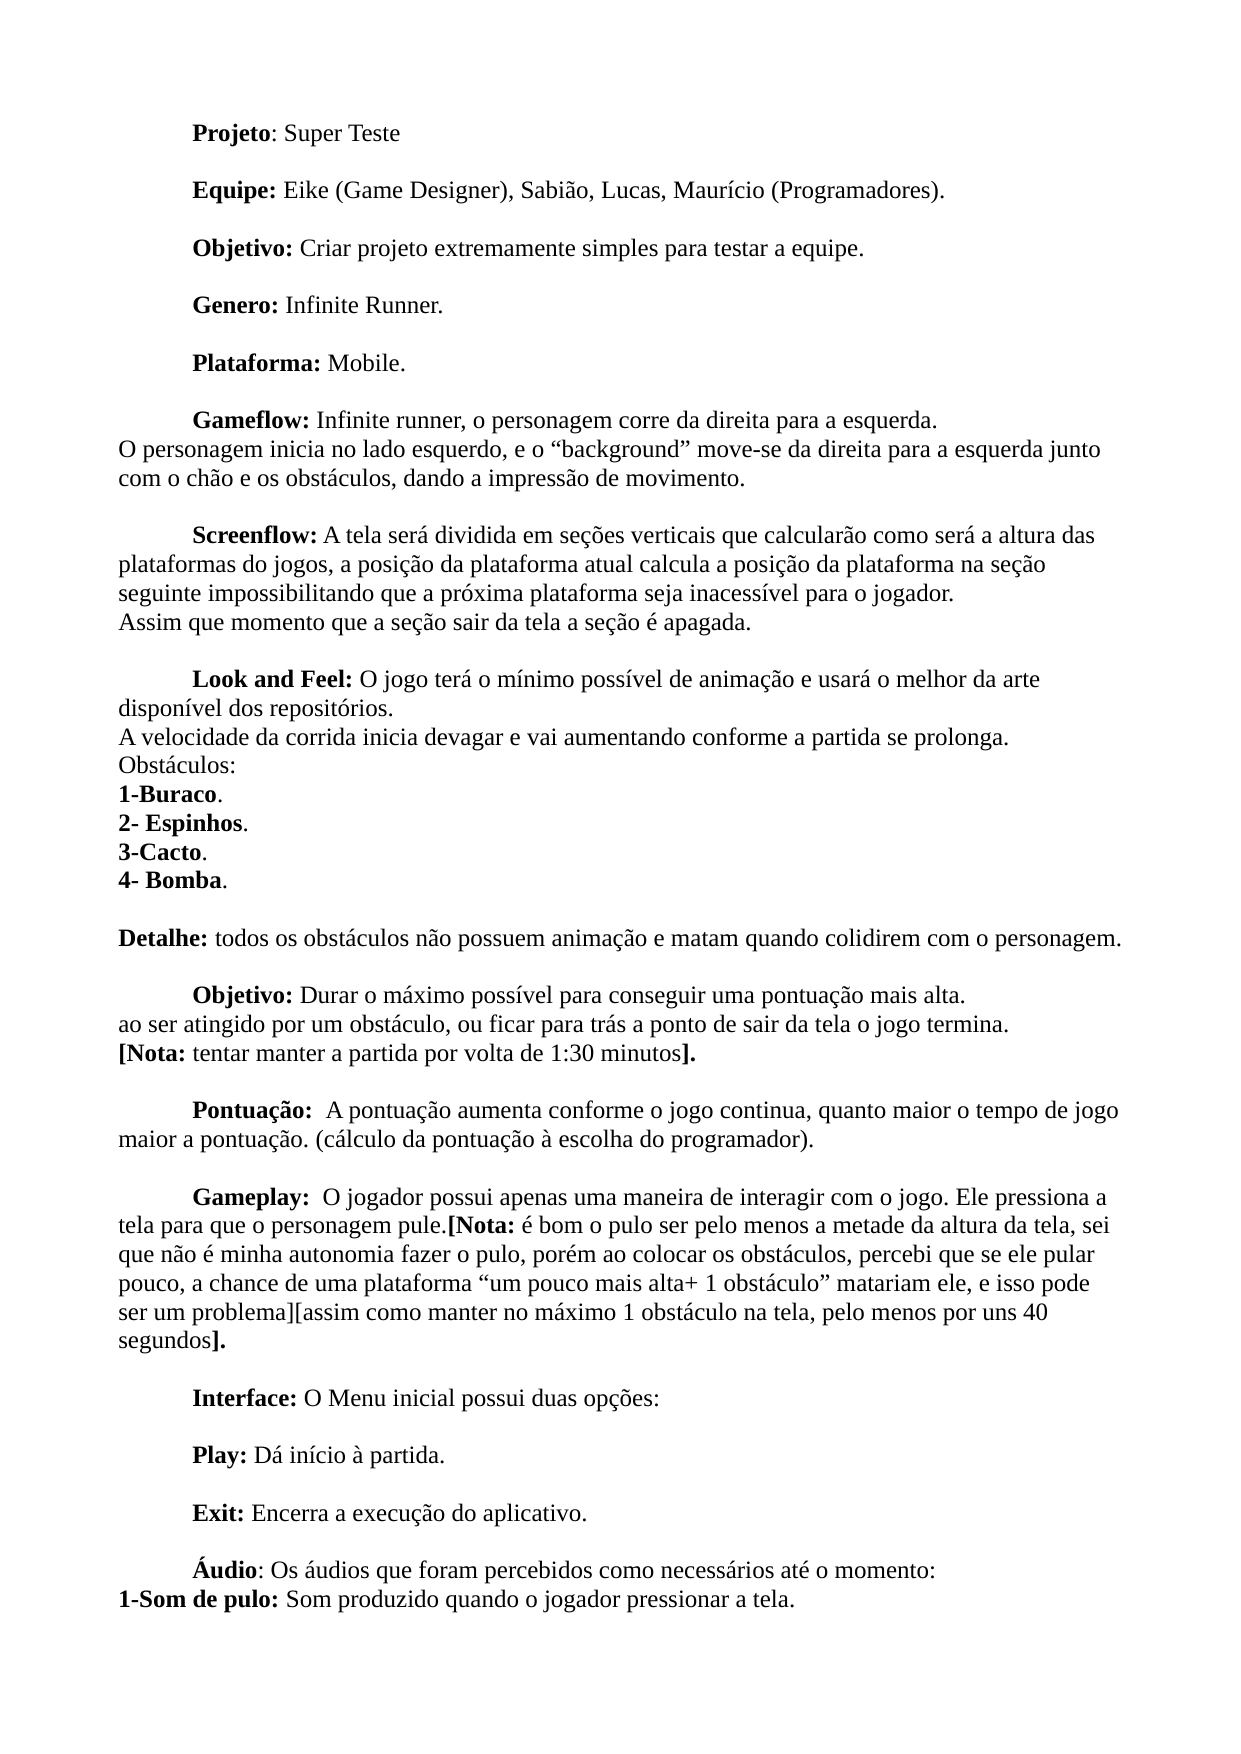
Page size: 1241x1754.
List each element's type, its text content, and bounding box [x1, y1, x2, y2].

text [Nota: tentar manter a partida por volta de 1:30 minutos]. [118, 1038, 1122, 1067]
text 1-Som de pulo: Som produzido quando o jogador pressionar a tela. [118, 1584, 1122, 1613]
text Objetivo: Criar projeto extremamente simples para testar a equipe. [118, 233, 1122, 262]
text Play: Dá início à partida. [118, 1441, 1122, 1469]
text Objetivo: Durar o máximo possível para conseguir uma pontuação mais alta. ao ser atingido por um obstáculo, ou ficar para trás a ponto de sair da tela o jogo termina. [118, 981, 1122, 1038]
text 1-Buraco. [118, 779, 1122, 808]
text Interface: O Menu inicial possui duas opções: [118, 1383, 1122, 1441]
text Equipe: Eike (Game Designer), Sabião, Lucas, Maurício (Programadores). [118, 176, 1122, 204]
text 2- Espinhos. [118, 808, 1122, 837]
text Plataforma: Mobile. [118, 348, 1122, 377]
text A velocidade da corrida inicia devagar e vai aumentando conforme a partida se prolonga. [118, 722, 1122, 751]
text Obstáculos: [118, 751, 1122, 779]
text Look and Feel: O jogo terá o mínimo possível de animação e usará o melhor da arte disponível dos repositórios. [118, 664, 1122, 722]
text 4- Bomba. [118, 866, 1122, 894]
text Detalhe: todos os obstáculos não possuem animação e matam quando colidirem com o personagem. [118, 894, 1122, 952]
text Pontuação: A pontuação aumenta conforme o jogo continua, quanto maior o tempo de jogo maior a pontuação. (cálculo da pontuação à escolha do programador). [118, 1096, 1122, 1153]
text Genero: Infinite Runner. [118, 291, 1122, 319]
text Áudio: Os áudios que foram percebidos como necessários até o momento: [118, 1556, 1122, 1584]
text Projeto: Super Teste [118, 118, 1122, 147]
text Gameplay: O jogador possui apenas uma maneira de interagir com o jogo. Ele pressiona a tela para que o personagem pule.[Nota: é bom o pulo ser pelo menos a metade da altura da tela, sei que não é minha autonomia fazer o pulo, porém ao colocar os obstáculos, percebi que se ele pular pouco, a chance de uma plataforma “um pouco mais alta+ 1 obstáculo” matariam ele, e isso pode ser um problema][assim como manter no máximo 1 obstáculo na tela, pelo menos por uns 40 segundos]. [118, 1182, 1122, 1354]
text Gameflow: Infinite runner, o personagem corre da direita para a esquerda. O personagem inicia no lado esquerdo, e o “background” move-se da direita para a esquerda junto com o chão e os obstáculos, dando a impressão de movimento. [118, 406, 1122, 492]
text Exit: Encerra a execução do aplicativo. [118, 1498, 1122, 1527]
text Screenflow: A tela será dividida em seções verticais que calcularão como será a altura das plataformas do jogos, a posição da plataforma atual calcula a posição da plataforma na seção seguinte impossibilitando que a próxima plataforma seja inacessível para o jogador. Assim que momento que a seção sair da tela a seção é apagada. [118, 521, 1122, 636]
text 3-Cacto. [118, 837, 1122, 866]
